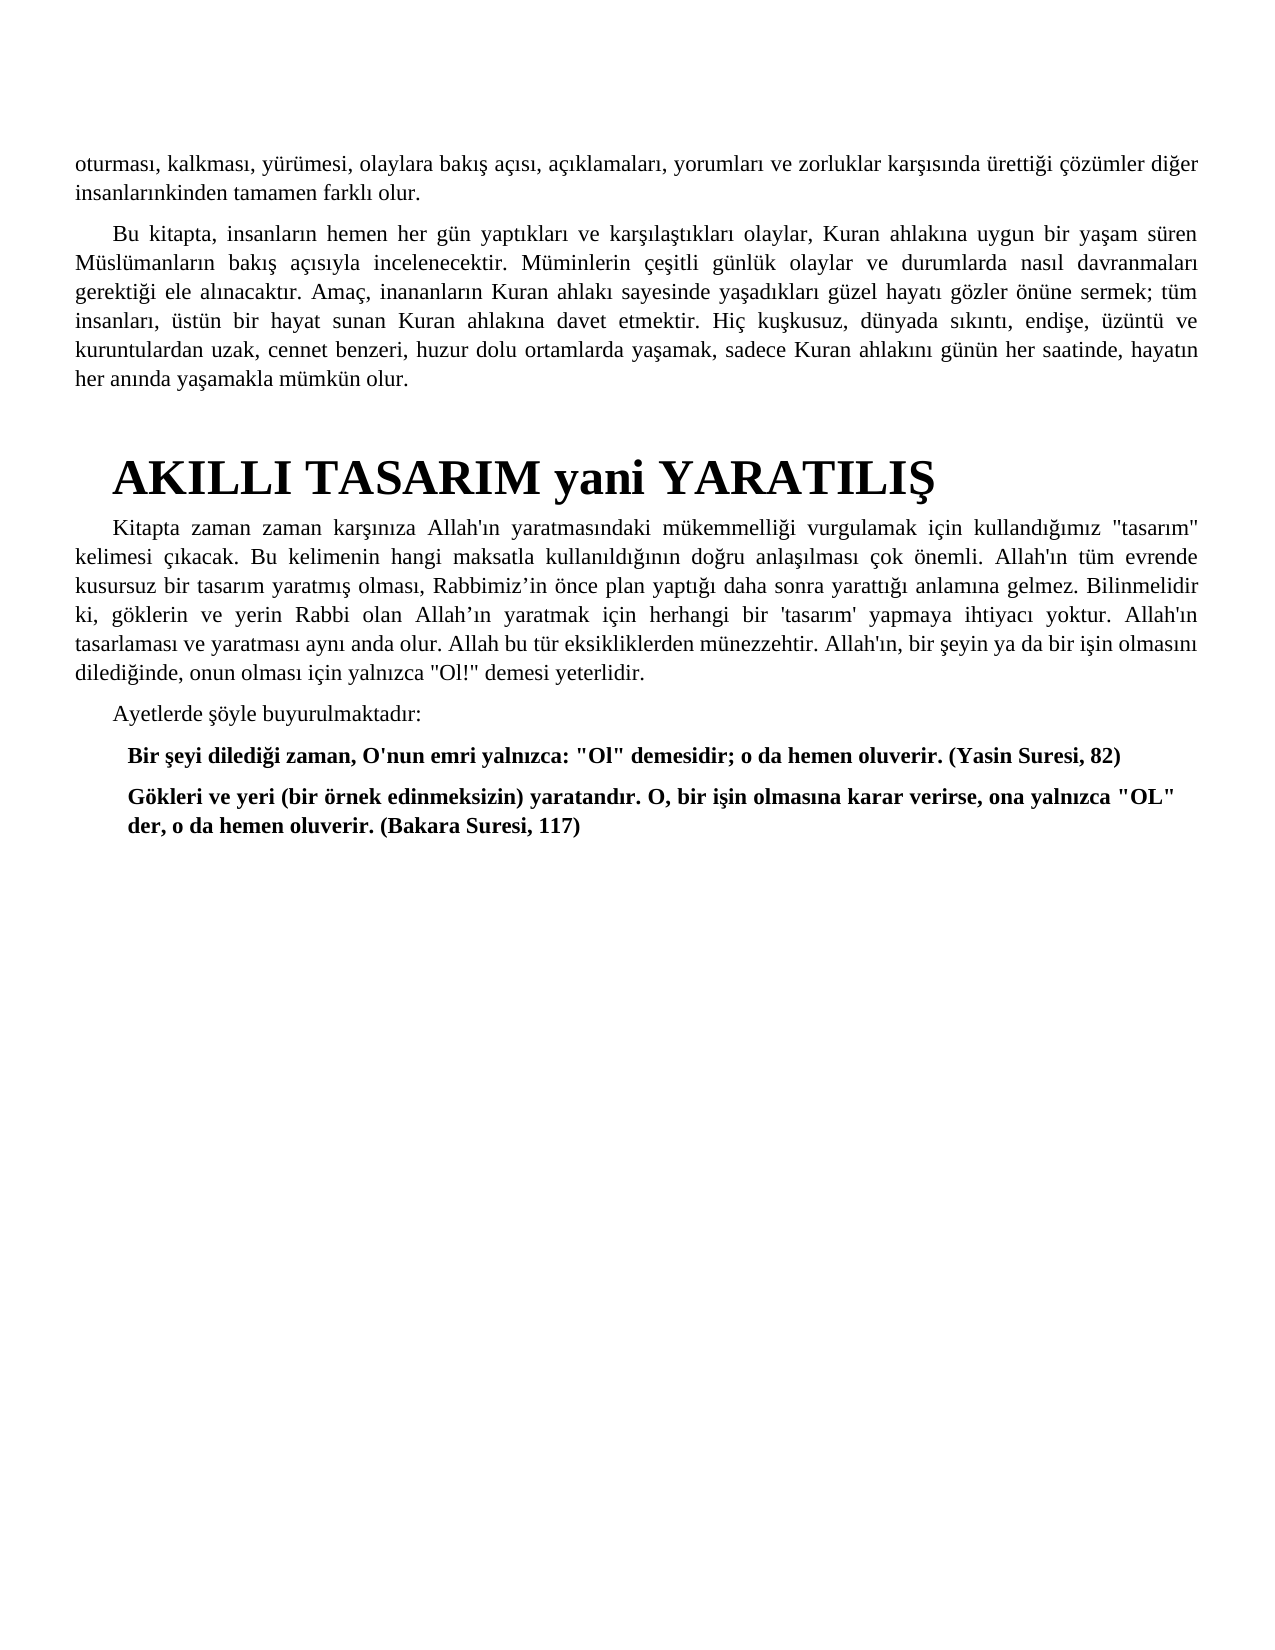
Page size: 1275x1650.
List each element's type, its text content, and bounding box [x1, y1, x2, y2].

text Kitapta zaman zaman karşınıza Allah'ın yaratmasındaki mükemmelliği vurgulamak için kullandığımız "tasarım" kelimesi çıkacak. Bu kelimenin hangi maksatla kullanıldığının doğru anlaşılması çok önemli. Allah'ın tüm evrende kusursuz bir tasarım yaratmış olması, Rabbimiz’in önce plan yaptığı daha sonra yarattığı anlamına gelmez. Bilinmelidir ki, göklerin ve yerin Rabbi olan Allah’ın yaratmak için herhangi bir 'tasarım' yapmaya ihtiyacı yoktur. Allah'ın tasarlaması ve yaratması aynı anda olur. Allah bu tür eksikliklerden münezzehtir. Allah'ın, bir şeyin ya da bir işin olmasını dilediğinde, onun olması için yalnızca "Ol!" demesi yeterlidir. [75, 514, 1200, 685]
text Gökleri ve yeri (bir örnek edinmeksizin) yaratandır. O, bir işin olmasına karar verirse, ona yalnızca "OL" der, o da hemen oluverir. (Bakara Suresi, 117) [127, 783, 1177, 838]
text Bu kitapta, insanların hemen her gün yaptıkları ve karşılaştıkları olaylar, Kuran ahlakına uygun bir yaşam süren Müslümanların bakış açısıyla incelenecektir. Müminlerin çeşitli günlük olaylar ve durumlarda nasıl davranmaları gerektiği ele alınacaktır. Amaç, inananların Kuran ahlakı sayesinde yaşadıkları güzel hayatı gözler önüne sermek; tüm insanları, üstün bir hayat sunan Kuran ahlakına davet etmektir. Hiç kuşkusuz, dünyada sıkıntı, endişe, üzüntü ve kuruntulardan uzak, cennet benzeri, huzur dolu ortamlarda yaşamak, sadece Kuran ahlakını günün her saatinde, hayatın her anında yaşamakla mümkün olur. [75, 220, 1200, 392]
text Ayetlerde şöyle buyurulmaktadır: [75, 700, 1200, 727]
text oturması, kalkması, yürümesi, olaylara bakış açısı, açıklamaları, yorumları ve zorluklar karşısında ürettiği çözümler diğer insanlarınkinden tamamen farklı olur. [75, 150, 1200, 205]
subtitle AKILLI TASARIM yani YARATILIŞ [112, 448, 1200, 506]
text Bir şeyi dilediği zaman, O'nun emri yalnızca: "Ol" demesidir; o da hemen oluverir. (Yasin Suresi, 82) [127, 742, 1177, 768]
